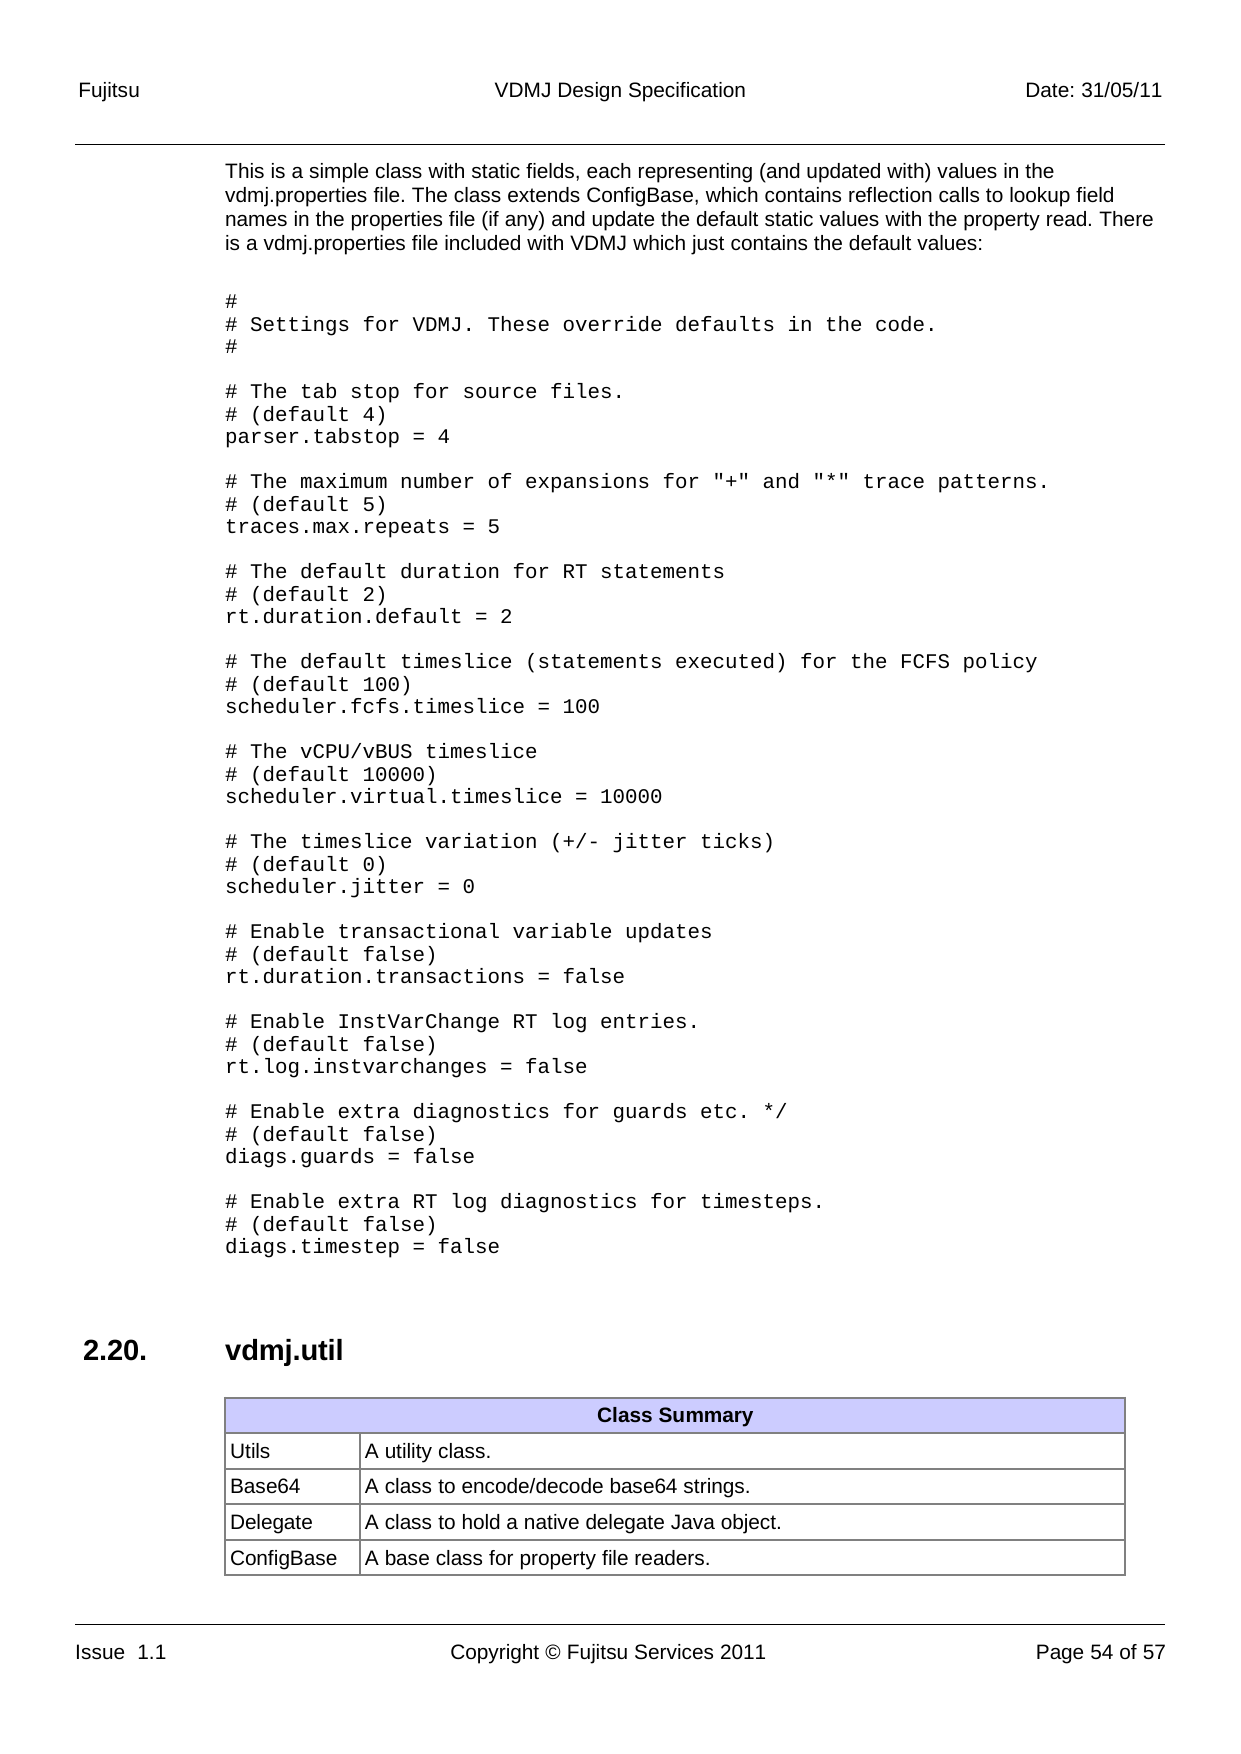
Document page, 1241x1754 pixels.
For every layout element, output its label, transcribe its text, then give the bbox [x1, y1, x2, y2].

text # (default false) [225, 1033, 1165, 1056]
text traces.max.repeats = 5 [225, 516, 1165, 538]
text scheduler.virtual.timeslice = 10000 [225, 786, 1165, 808]
text # The maximum number of expansions for "+" and "*" trace patterns. [225, 471, 1165, 493]
table_cell Base64 [226, 1470, 359, 1503]
text # (default false) [225, 1213, 1165, 1236]
table_cell A utility class. [361, 1434, 1124, 1468]
text rt.duration.default = 2 [225, 606, 1165, 628]
table_cell Delegate [226, 1505, 359, 1539]
text # (default 2) [225, 583, 1165, 606]
text # (default 10000) [225, 763, 1165, 786]
table_cell ConfigBase [226, 1541, 359, 1574]
text # Enable extra diagnostics for guards etc. */ [225, 1101, 1165, 1123]
text parser.tabstop = 4 [225, 426, 1165, 448]
subtitle vdmj.util [75, 1333, 1165, 1367]
text # (default 4) [225, 403, 1165, 426]
text diags.guards = false [225, 1146, 1165, 1168]
text # [225, 336, 1165, 358]
text # The default timeslice (statements executed) for the FCFS policy [225, 651, 1165, 673]
text # Enable InstVarChange RT log entries. [225, 1011, 1165, 1033]
table_cell Utils [226, 1434, 359, 1468]
text # Enable transactional variable updates [225, 921, 1165, 943]
text # Settings for VDMJ. These override defaults in the code. [225, 313, 1165, 336]
text # The vCPU/vBUS timeslice [225, 741, 1165, 763]
text This is a simple class with static fields, each representing (and updated with) values in the vdmj.properties file. The class extends ConfigBase, which contains reflection calls to lookup field names in the properties file (if any) and update the default static values with the property read. There is a vdmj.properties file included with VDMJ which just contains the default values: [225, 160, 1165, 256]
text scheduler.jitter = 0 [225, 876, 1165, 898]
table_cell A class to hold a native delegate Java object. [361, 1505, 1124, 1539]
text # The timeslice variation (+/- jitter ticks) [225, 831, 1165, 853]
text # [225, 291, 1165, 313]
text # Enable extra RT log diagnostics for timesteps. [225, 1191, 1165, 1213]
text # The tab stop for source files. [225, 381, 1165, 403]
text # (default 0) [225, 853, 1165, 876]
text # The default duration for RT statements [225, 561, 1165, 583]
text # (default false) [225, 1123, 1165, 1146]
table_header Class Summary [226, 1399, 1124, 1432]
text # (default 100) [225, 673, 1165, 696]
text diags.timestep = false [225, 1236, 1165, 1258]
text scheduler.fcfs.timeslice = 100 [225, 696, 1165, 718]
text rt.log.instvarchanges = false [225, 1056, 1165, 1078]
table_cell A class to encode/decode base64 strings. [361, 1470, 1124, 1503]
text # (default 5) [225, 493, 1165, 516]
table_cell A base class for property file readers. [361, 1541, 1124, 1574]
text rt.duration.transactions = false [225, 966, 1165, 988]
text # (default false) [225, 943, 1165, 966]
